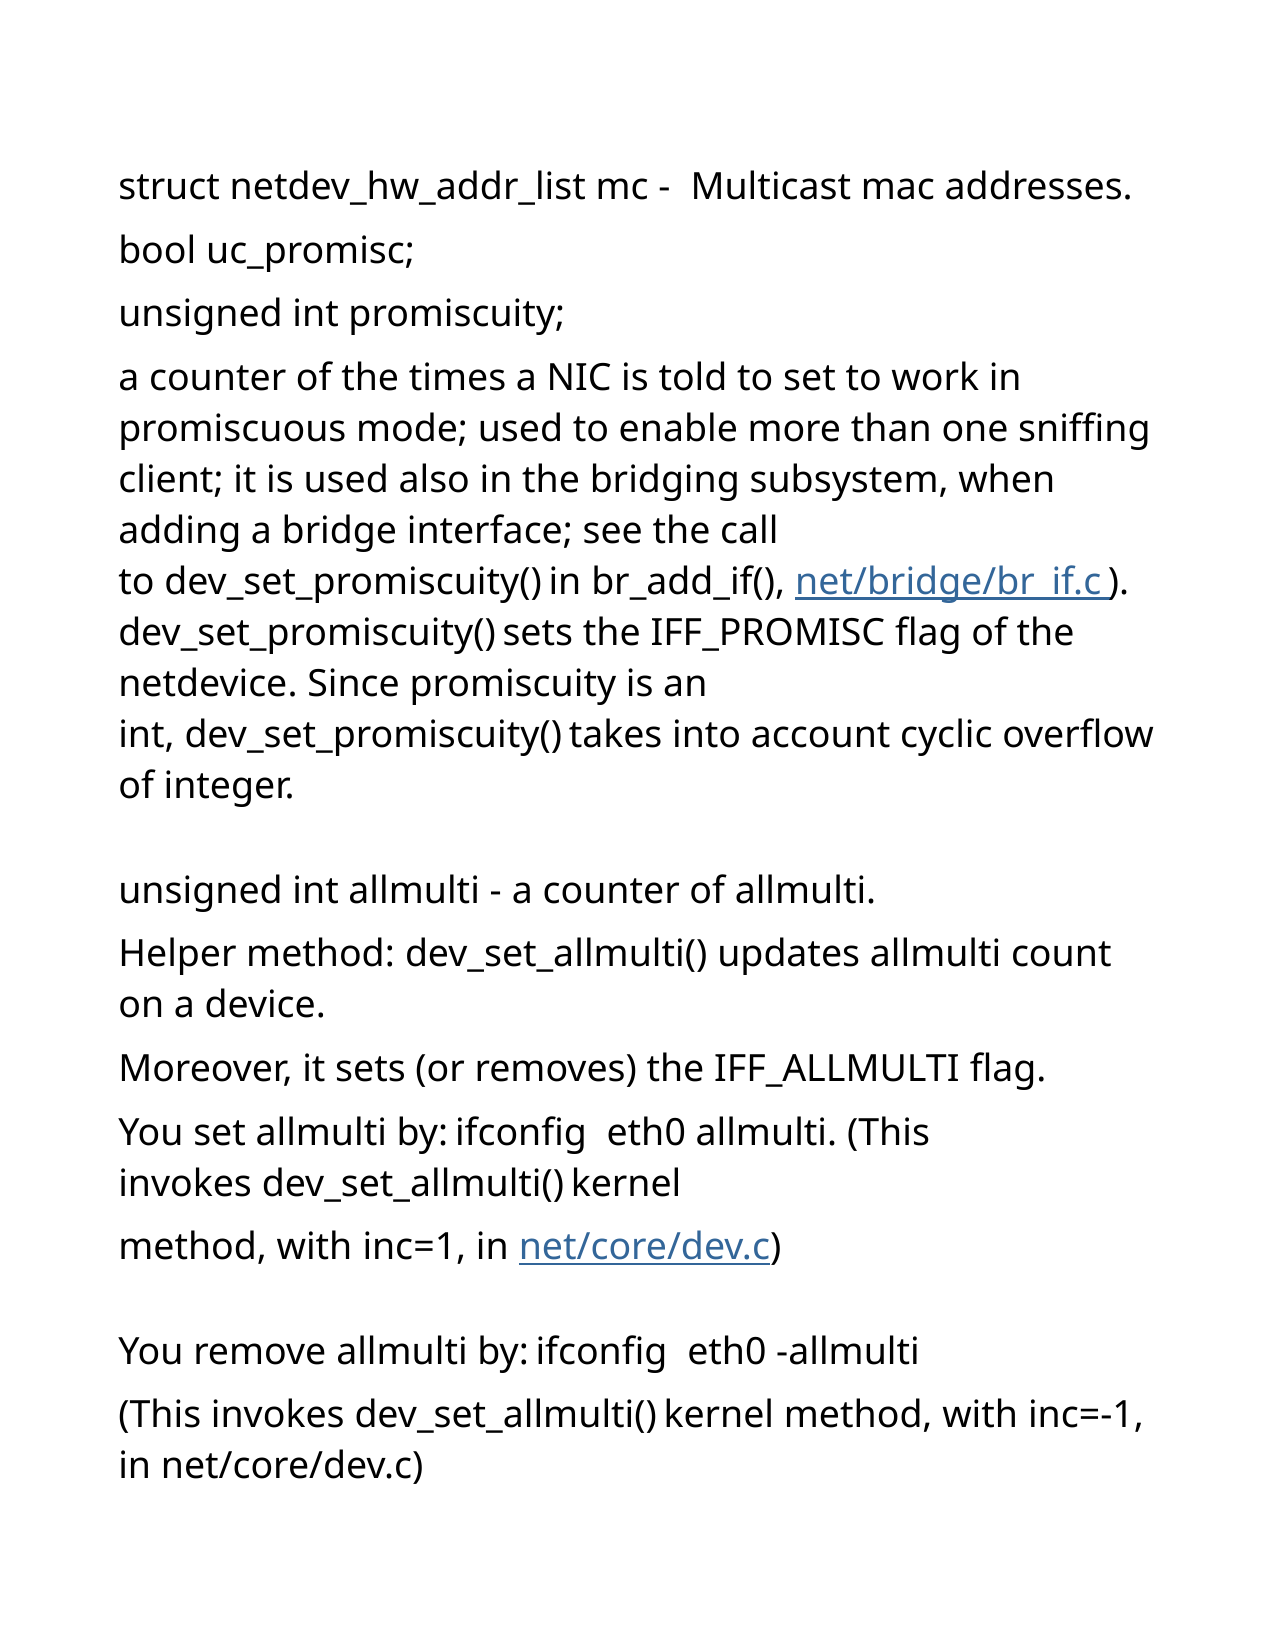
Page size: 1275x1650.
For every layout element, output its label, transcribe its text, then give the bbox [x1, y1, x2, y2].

text Moreover, it sets (or removes) the IFF_ALLMULTI flag. [118, 1041, 1157, 1092]
text You remove allmulti by: ifconfig eth0 -allmulti [118, 1324, 1157, 1375]
text method, with inc=1, in net/core/dev.c) [118, 1219, 1157, 1270]
text bool uc_promisc; [118, 223, 1157, 274]
text unsigned int allmulti - a counter of allmulti. [118, 863, 1157, 914]
text Helper method: dev_set_allmulti() updates allmulti count on a device. [118, 927, 1157, 1029]
text (This invokes dev_set_allmulti() kernel method, with inc=-1, in net/core/dev.c) [118, 1388, 1157, 1490]
text unsigned int promiscuity; [118, 286, 1157, 337]
text a counter of the times a NIC is told to set to work in promiscuous mode; used to enable more than one sniffing client; it is used also in the bridging subsystem, when adding a bridge interface; see the call to dev_set_promiscuity() in br_add_if(), net/bridge/br_if.c ). dev_set_promiscuity() sets the IFF_PROMISC flag of the netdevice. Since promiscuity is an int, dev_set_promiscuity() takes into account cyclic overflow of integer. [118, 350, 1157, 809]
text You set allmulti by: ifconfig eth0 allmulti. (This invokes dev_set_allmulti() kernel [118, 1105, 1157, 1207]
text struct netdev_hw_addr_list mc - Multicast mac addresses. [118, 159, 1157, 210]
